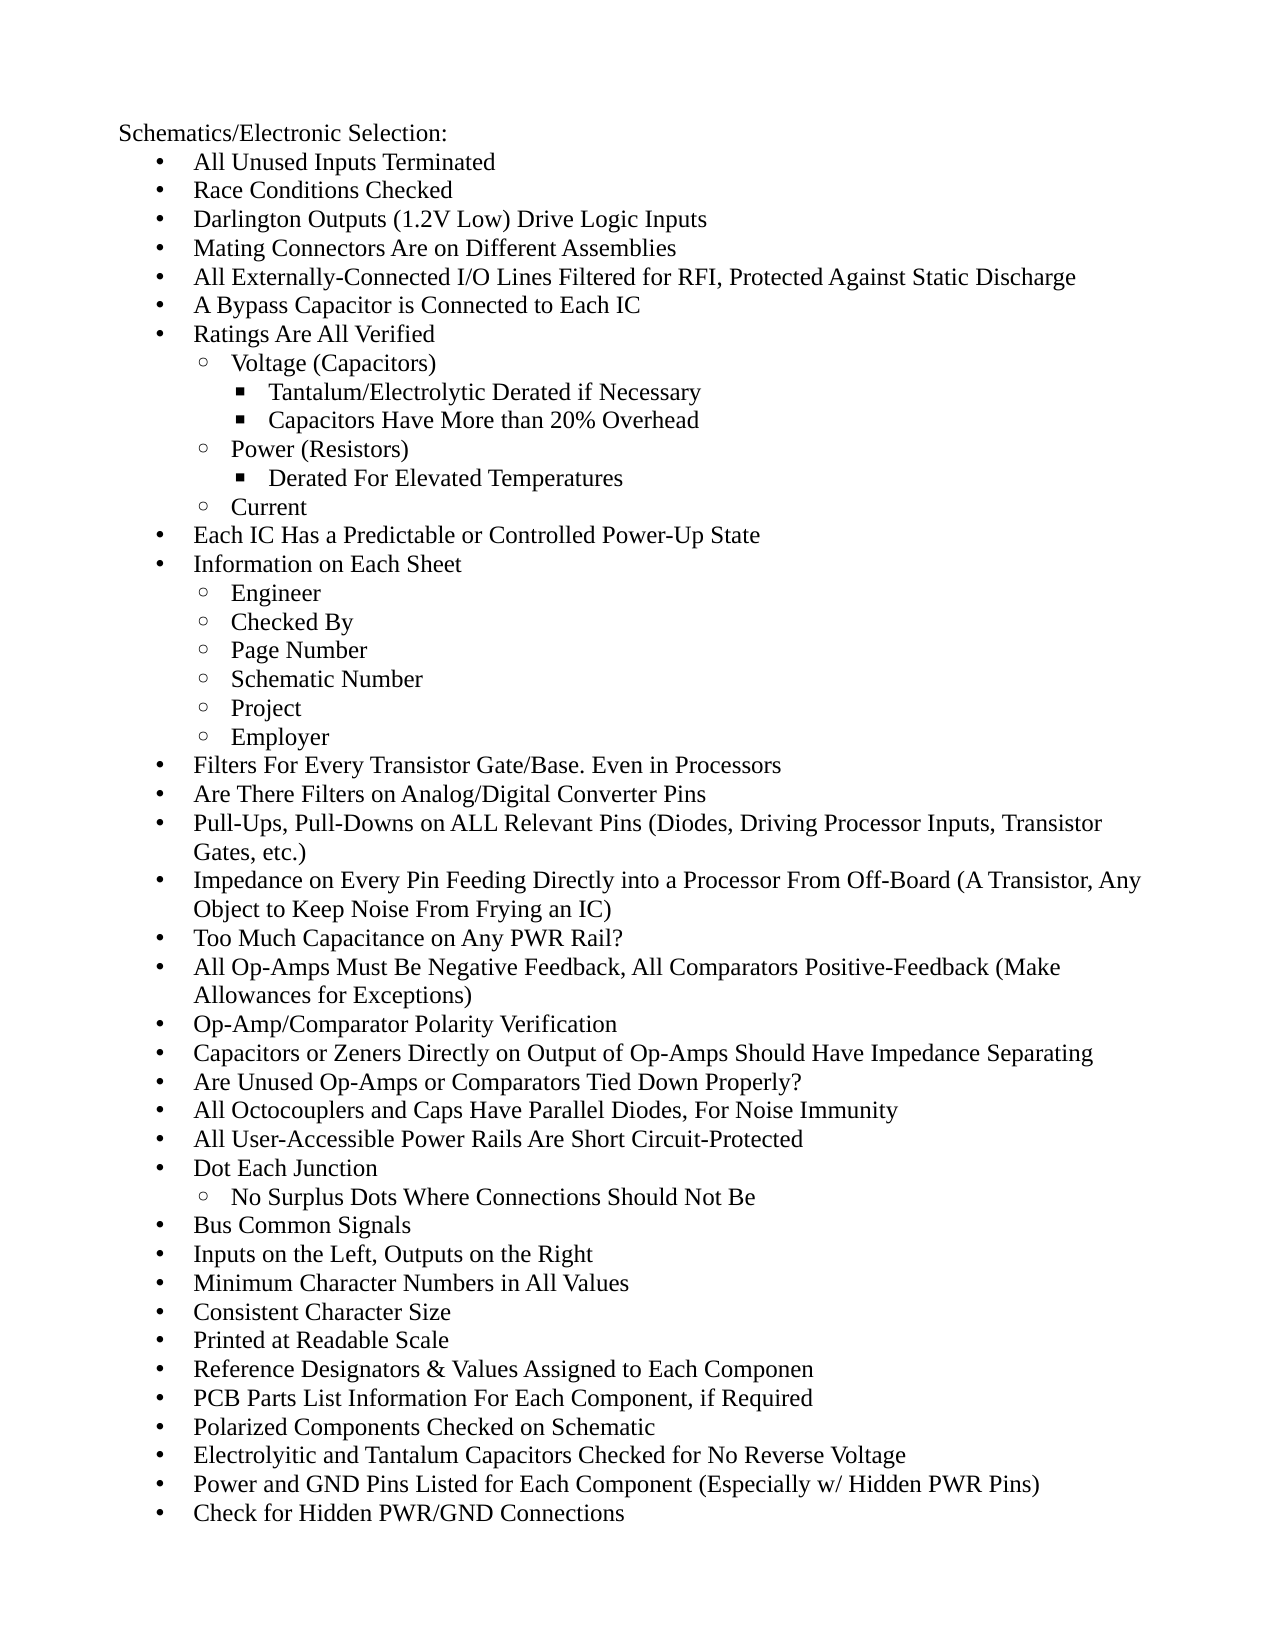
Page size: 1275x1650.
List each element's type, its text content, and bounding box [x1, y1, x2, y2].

list Too Much Capacitance on Any PWR Rail? [156, 923, 1157, 952]
list A Bypass Capacitor is Connected to Each IC [156, 291, 1157, 319]
list Derated For Elevated Temperatures [231, 463, 1157, 492]
list Capacitors or Zeners Directly on Output of Op-Amps Should Have Impedance Separating [156, 1038, 1157, 1067]
list All Op-Amps Must Be Negative Feedback, All Comparators Positive-Feedback (Make Allowances for Exceptions) [156, 952, 1157, 1009]
list Each IC Has a Predictable or Controlled Power-Up State [156, 521, 1157, 549]
list Reference Designators & Values Assigned to Each Componen [156, 1354, 1157, 1383]
list Electrolyitic and Tantalum Capacitors Checked for No Reverse Voltage [156, 1441, 1157, 1469]
list Are There Filters on Analog/Digital Converter Pins [156, 779, 1157, 808]
list Darlington Outputs (1.2V Low) Drive Logic Inputs [156, 204, 1157, 233]
list Capacitors Have More than 20% Overhead [231, 406, 1157, 434]
text Schematics/Electronic Selection: [118, 118, 1157, 147]
list Mating Connectors Are on Different Assemblies [156, 233, 1157, 262]
list Ratings Are All Verified [156, 319, 1157, 348]
list Engineer [193, 578, 1157, 607]
list Tantalum/Electrolytic Derated if Necessary [231, 377, 1157, 406]
list Consistent Character Size [156, 1297, 1157, 1326]
list Dot Each Junction [156, 1153, 1157, 1182]
list All Octocouplers and Caps Have Parallel Diodes, For Noise Immunity [156, 1096, 1157, 1124]
list Printed at Readable Scale [156, 1326, 1157, 1354]
list Minimum Character Numbers in All Values [156, 1268, 1157, 1297]
list Check for Hidden PWR/GND Connections [156, 1498, 1157, 1527]
list All Externally-Connected I/O Lines Filtered for RFI, Protected Against Static Discharge [156, 262, 1157, 291]
list Schematic Number [193, 664, 1157, 693]
list Power and GND Pins Listed for Each Component (Especially w/ Hidden PWR Pins) [156, 1469, 1157, 1498]
list Race Conditions Checked [156, 176, 1157, 204]
list Pull-Ups, Pull-Downs on ALL Relevant Pins (Diodes, Driving Processor Inputs, Transistor Gates, etc.) [156, 808, 1157, 866]
list Filters For Every Transistor Gate/Base. Even in Processors [156, 751, 1157, 779]
list Inputs on the Left, Outputs on the Right [156, 1239, 1157, 1268]
list PCB Parts List Information For Each Component, if Required [156, 1383, 1157, 1412]
list Op-Amp/Comparator Polarity Verification [156, 1009, 1157, 1038]
list Employer [193, 722, 1157, 751]
list Bus Common Signals [156, 1211, 1157, 1239]
list Project [193, 693, 1157, 722]
list Information on Each Sheet [156, 549, 1157, 578]
list Are Unused Op-Amps or Comparators Tied Down Properly? [156, 1067, 1157, 1096]
list Power (Resistors) [193, 434, 1157, 463]
list Page Number [193, 636, 1157, 664]
list All Unused Inputs Terminated [156, 147, 1157, 176]
list No Surplus Dots Where Connections Should Not Be [193, 1182, 1157, 1211]
list Current [193, 492, 1157, 521]
list Impedance on Every Pin Feeding Directly into a Processor From Off-Board (A Transistor, Any Object to Keep Noise From Frying an IC) [156, 866, 1157, 923]
list Voltage (Capacitors) [193, 348, 1157, 377]
list All User-Accessible Power Rails Are Short Circuit-Protected [156, 1124, 1157, 1153]
list Polarized Components Checked on Schematic [156, 1412, 1157, 1441]
list Checked By [193, 607, 1157, 636]
